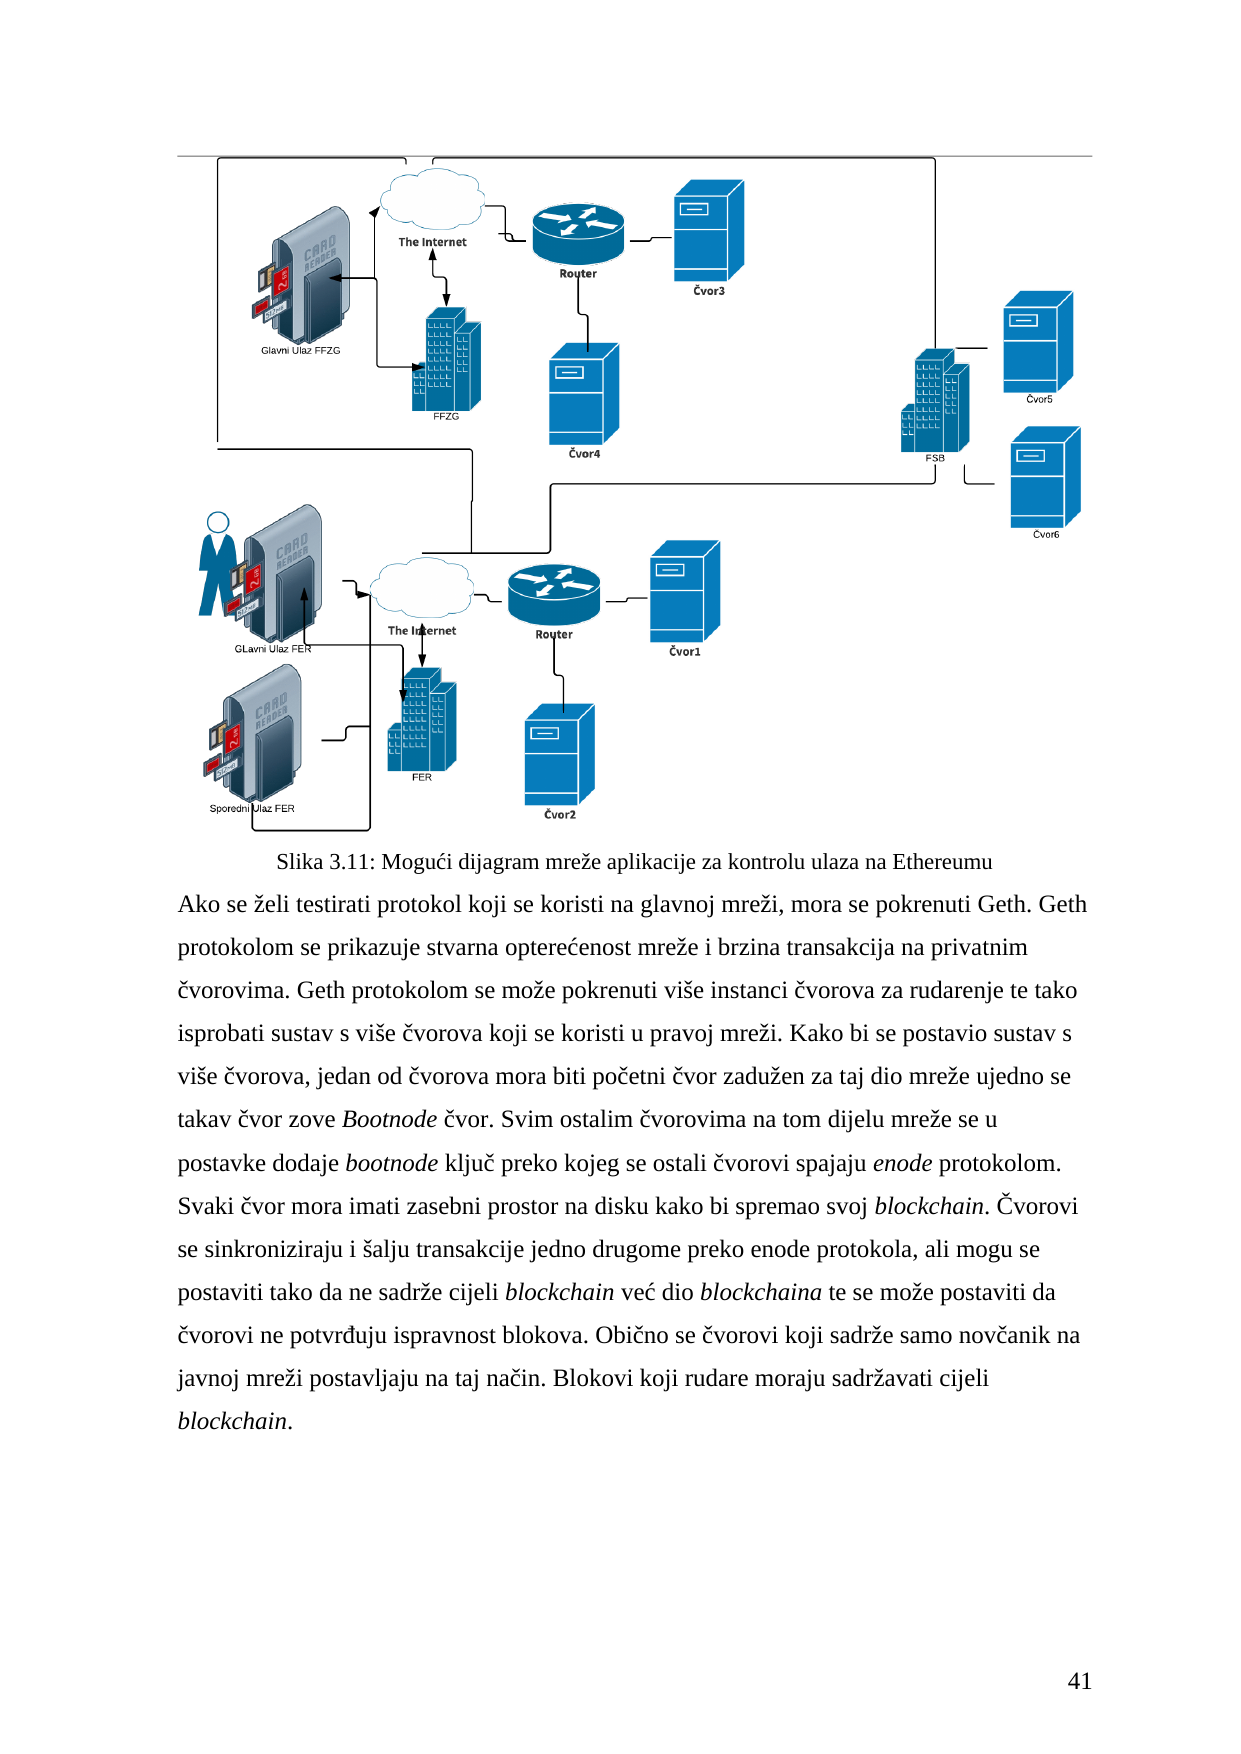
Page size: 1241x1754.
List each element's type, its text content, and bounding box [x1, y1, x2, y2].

text Slika 3.11: Mogući dijagram mreže aplikacije za kontrolu ulaza na Ethereumu [177, 835, 1092, 874]
text Ako se želi testirati protokol koji se koristi na glavnoj mreži, mora se pokrenuti Geth. Geth protokolom se prikazuje stvarna opterećenost mreže i brzina transakcija na privatnim čvorovima. Geth protokolom se može pokrenuti više instanci čvorova za rudarenje te tako isprobati sustav s više čvorova koji se koristi u pravoj mreži. Kako bi se postavio sustav s više čvorova, jedan od čvorova mora biti početni čvor zadužen za taj dio mreže ujedno se takav čvor zove Bootnode čvor. Svim ostalim čvorovima na tom dijelu mreže se u postavke dodaje bootnode ključ preko kojeg se ostali čvorovi spajaju enode protokolom. Svaki čvor mora imati zasebni prostor na disku kako bi spremao svoj blockchain. Čvorovi se sinkroniziraju i šalju transakcije jedno drugome preko enode protokola, ali mogu se postaviti tako da ne sadrže cijeli blockchain već dio blockchaina te se može postaviti da čvorovi ne potvrđuju ispravnost blokova. Obično se čvorovi koji sadrže samo novčanik na javnoj mreži postavljaju na taj način. Blokovi koji rudare moraju sadržavati cijeli blockchain. [177, 874, 1092, 1435]
picture [177, 147, 1093, 835]
